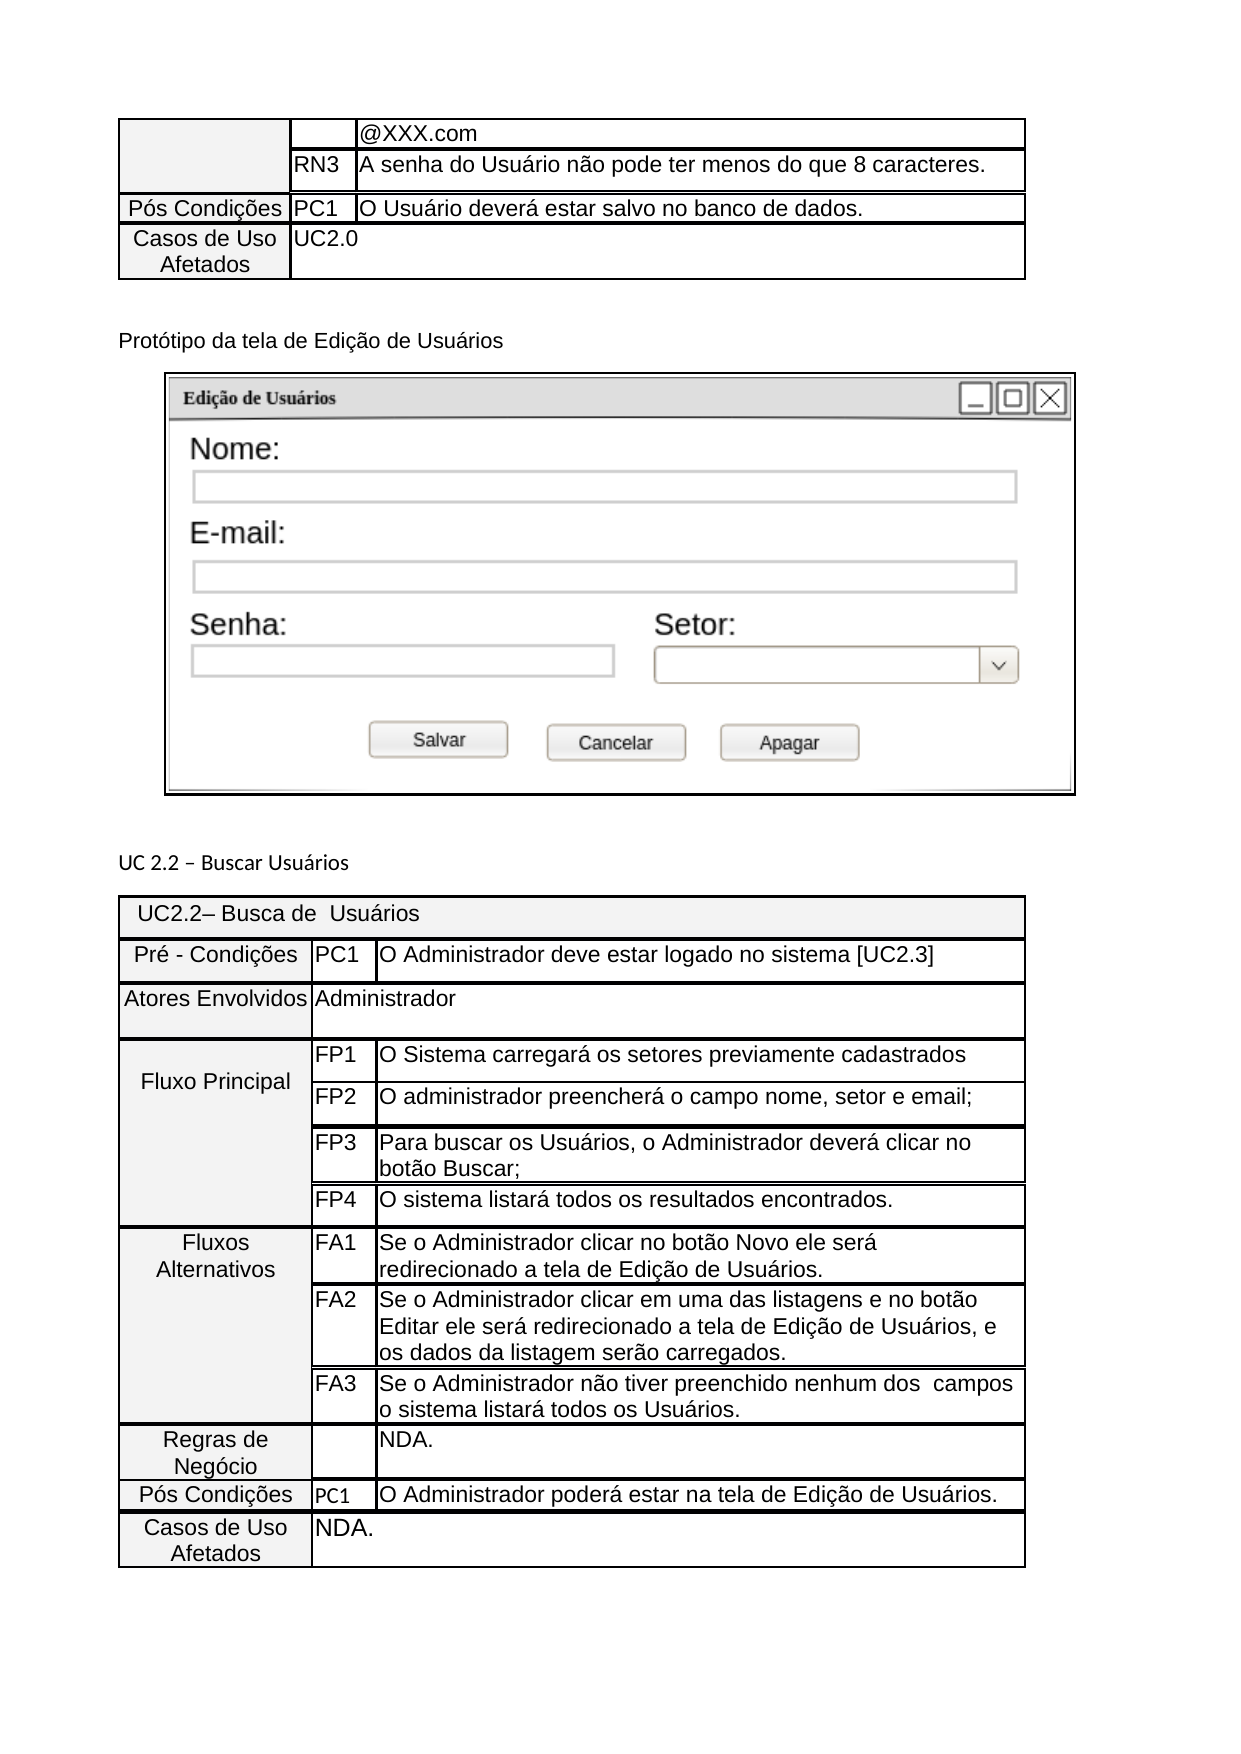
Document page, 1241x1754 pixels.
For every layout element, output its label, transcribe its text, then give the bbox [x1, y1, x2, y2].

table_cell O Usuário deverá estar salvo no banco de dados. [358, 195, 1024, 221]
table_cell O Sistema carregará os setores previamente cadastrados [378, 1041, 1024, 1081]
table_cell FP4 [313, 1186, 375, 1225]
table_cell Pré - Condições [120, 941, 311, 981]
table_cell FA1 [313, 1229, 375, 1282]
table_cell Fluxos Alternativos [120, 1229, 311, 1422]
table_cell Pós Condições [120, 195, 289, 221]
text Protótipo da tela de Edição de Usuários [118, 328, 1122, 353]
table_cell FP3 [313, 1129, 375, 1181]
text UC 2.2 – Buscar Usuários [118, 848, 1122, 876]
table_cell FA3 [313, 1370, 375, 1422]
table_cell [292, 120, 355, 147]
table_cell NDA. [313, 1514, 1024, 1566]
table_cell O sistema listará todos os resultados encontrados. [378, 1186, 1024, 1225]
table_cell FP2 [313, 1083, 375, 1124]
table_cell Administrador [313, 985, 1024, 1037]
table_cell Fluxo Principal [120, 1041, 311, 1225]
table_cell A senha do Usuário não pode ter menos do que 8 caracteres. [358, 151, 1024, 190]
table_cell Atores Envolvidos [120, 985, 311, 1037]
table_cell Para buscar os Usuários, o Administrador deverá clicar no botão Buscar; [378, 1129, 1024, 1181]
table_cell Regras de Negócio [120, 1426, 311, 1479]
table_cell UC2.0 [292, 225, 1024, 278]
table_cell [313, 1426, 375, 1477]
table_cell Casos de Uso Afetados [120, 1514, 311, 1566]
table_header UC2.2– Busca de Usuários [120, 898, 1024, 937]
table_cell O administrador preencherá o campo nome, setor e email; [378, 1083, 1024, 1124]
table_cell Se o Administrador clicar no botão Novo ele será redirecionado a tela de Edição de Usuários. [378, 1229, 1024, 1282]
table_cell Pós Condições [120, 1481, 311, 1509]
table_cell PC1 [313, 1481, 375, 1509]
table_cell PC1 [292, 195, 355, 221]
table_cell FA2 [313, 1286, 375, 1365]
table_cell NDA. [378, 1426, 1024, 1477]
picture [168, 377, 1072, 791]
table_cell @XXX.com [358, 120, 1024, 147]
table_cell RN3 [292, 151, 355, 190]
table_cell Casos de Uso Afetados [120, 225, 289, 278]
table_cell Se o Administrador clicar em uma das listagens e no botão Editar ele será redirecionado a tela de Edição de Usuários, e os dados da listagem serão carregados. [378, 1286, 1024, 1365]
table_cell FP1 [313, 1041, 375, 1081]
table_cell PC1 [313, 941, 375, 981]
table_cell [120, 120, 289, 192]
table_cell O Administrador deve estar logado no sistema [UC2.3] [378, 941, 1024, 981]
table_cell O Administrador poderá estar na tela de Edição de Usuários. [378, 1481, 1024, 1509]
table_cell Se o Administrador não tiver preenchido nenhum dos campos o sistema listará todos os Usuários. [378, 1370, 1024, 1422]
